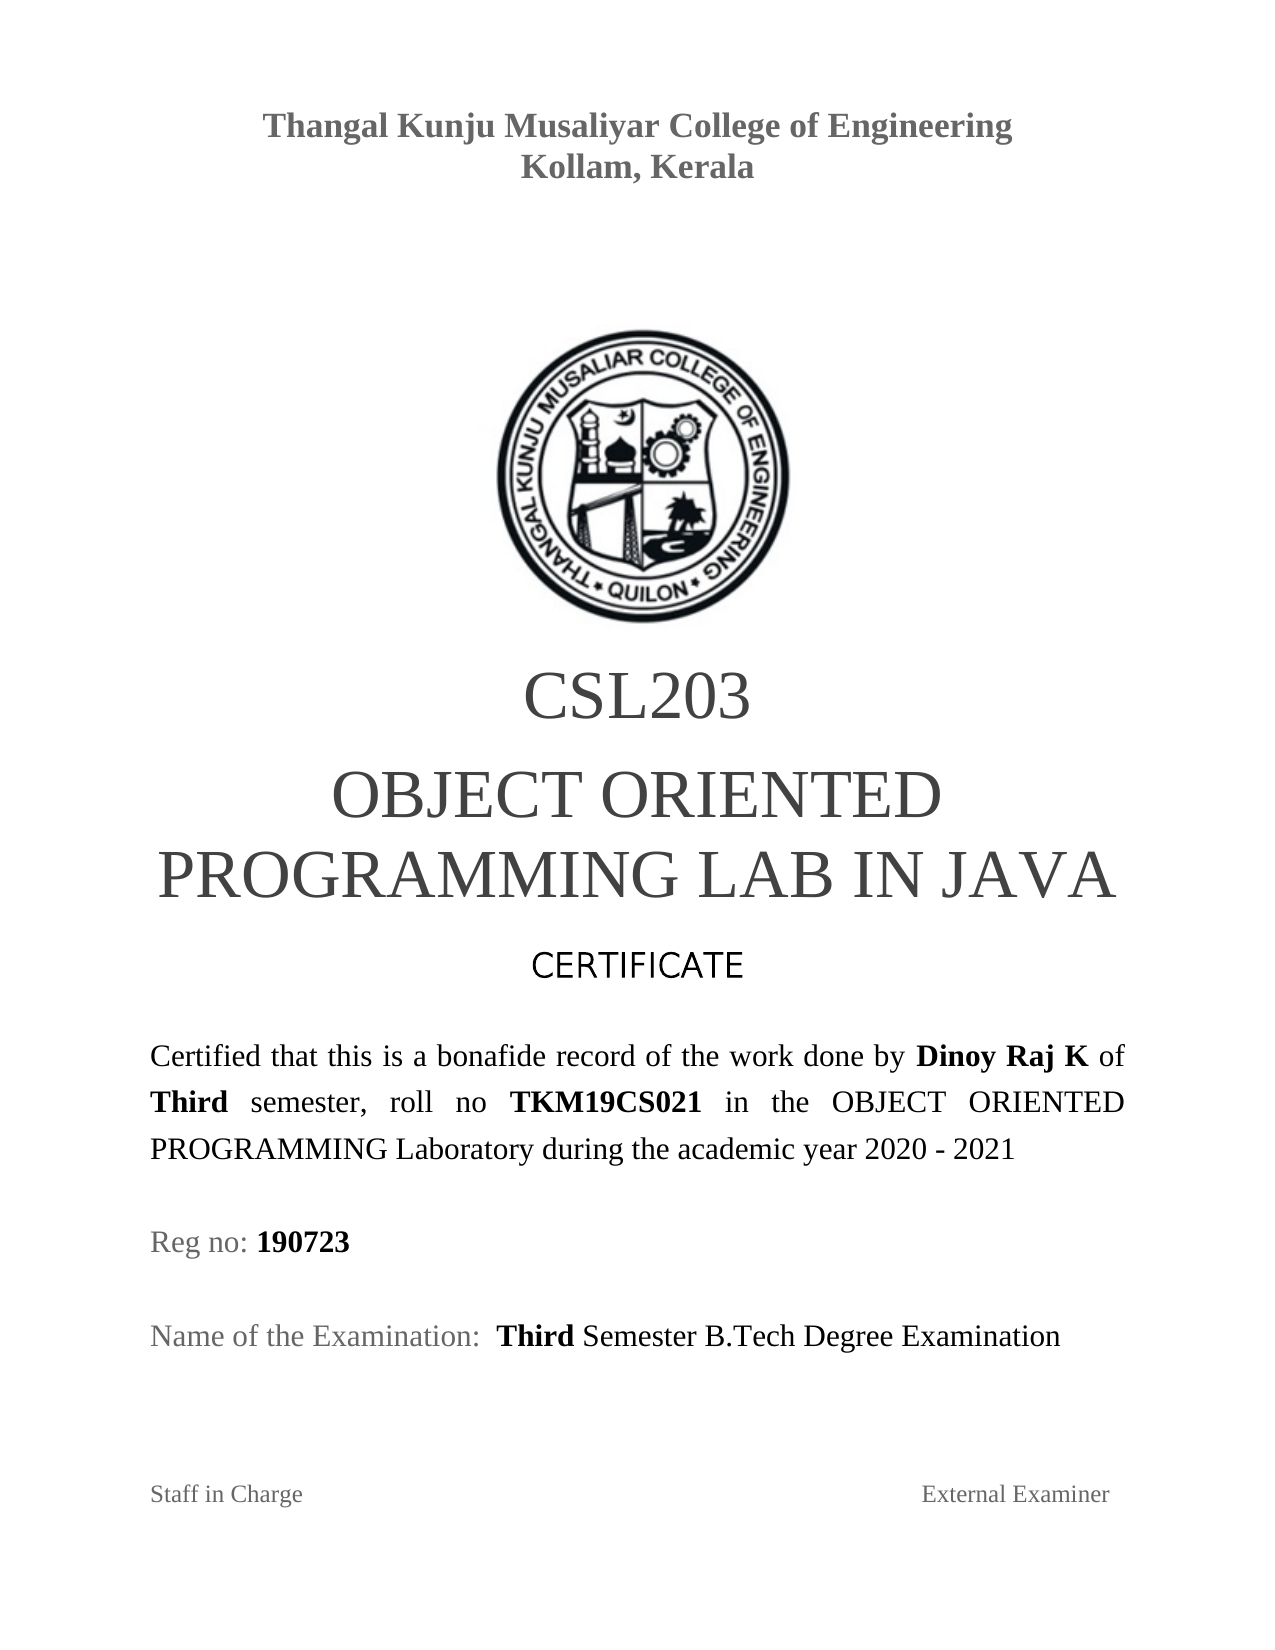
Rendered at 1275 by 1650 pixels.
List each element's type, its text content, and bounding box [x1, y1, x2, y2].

text Reg no: 190723 [150, 1223, 1125, 1259]
text Name of the Examination: Third Semester B.Tech Degree Examination [150, 1317, 1125, 1353]
text CERTIFICATE [150, 946, 1125, 985]
title CSL203 [150, 654, 1125, 733]
text Certified that this is a bonafide record of the work done by Dinoy Raj K of Third semester, roll no TKM19CS021 in the OBJECT ORIENTED PROGRAMMING Laboratory during the academic year 2020 - 2021 [150, 1037, 1125, 1166]
title OBJECT ORIENTED PROGRAMMING LAB IN JAVA [150, 754, 1125, 912]
picture [478, 324, 797, 633]
